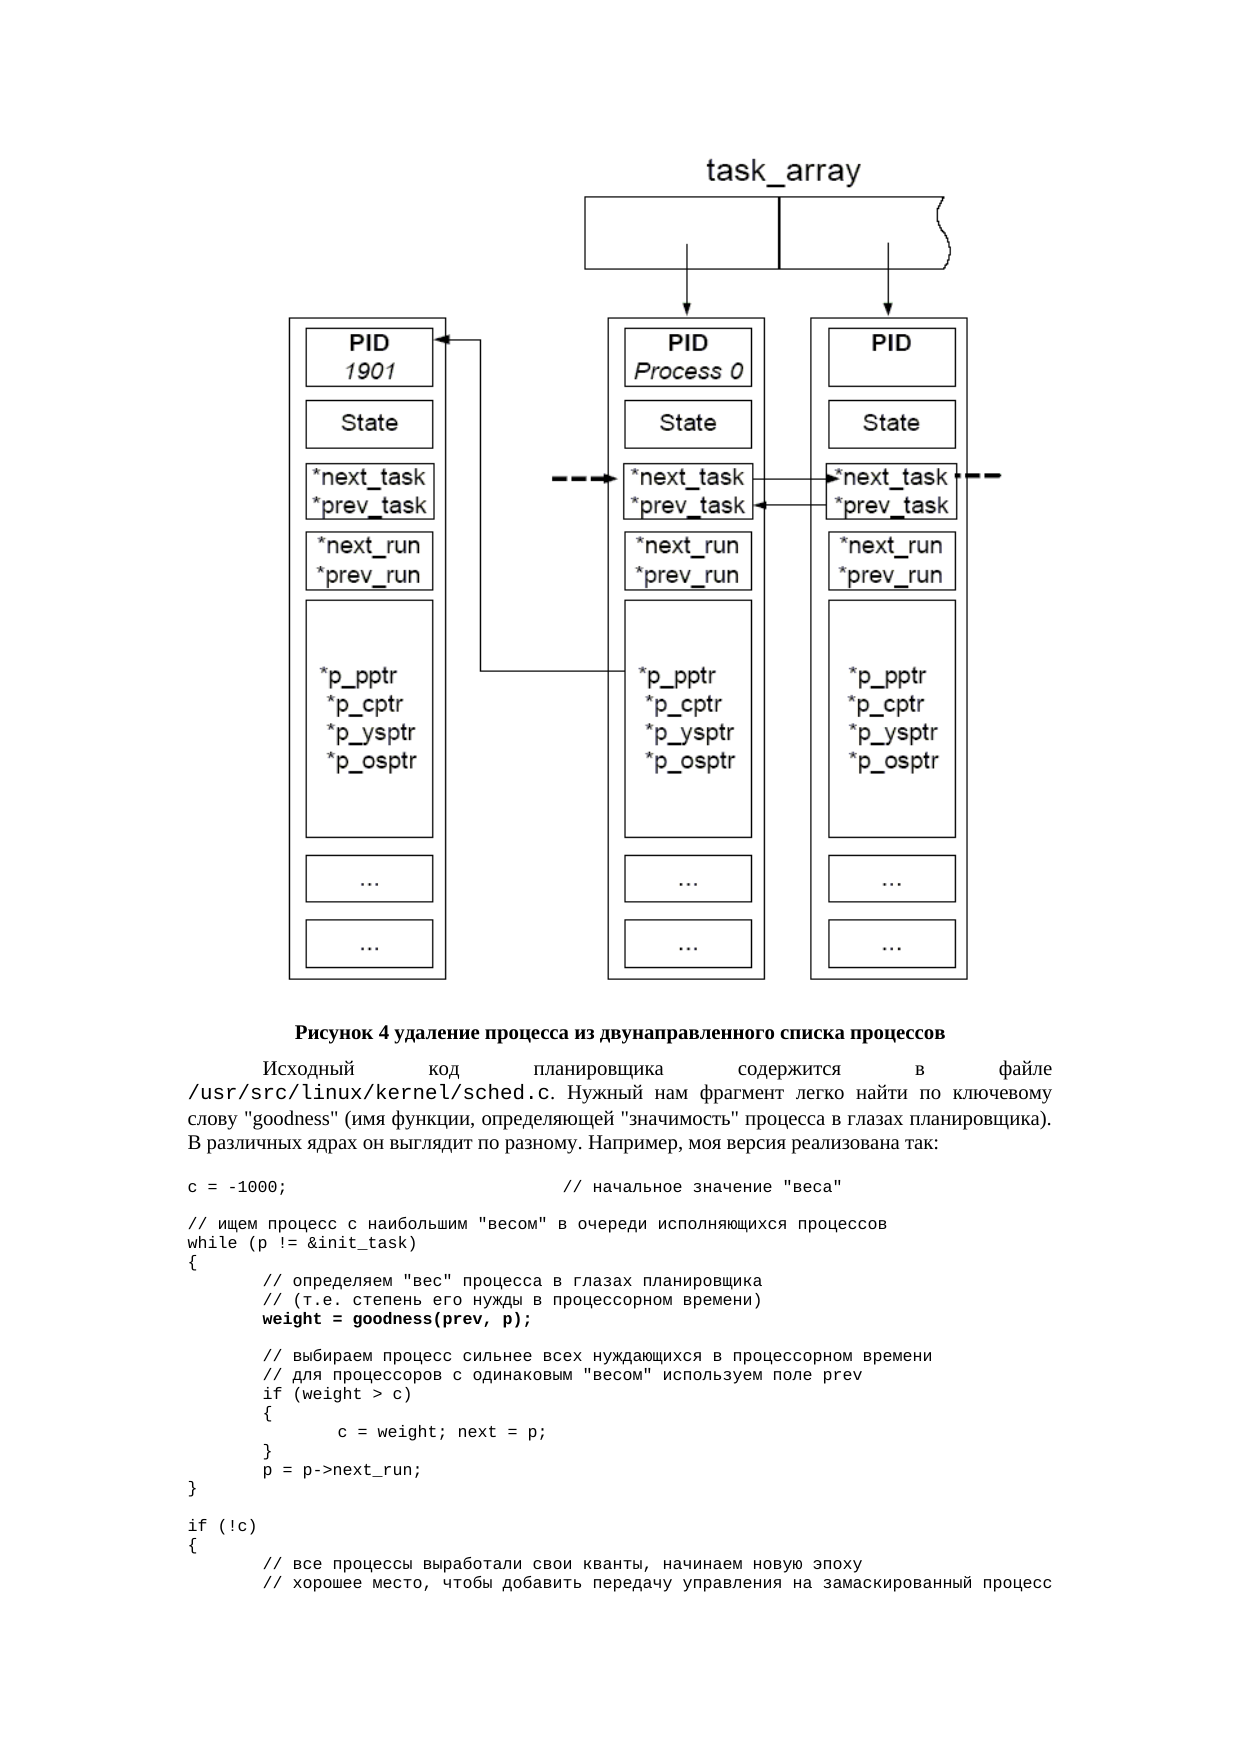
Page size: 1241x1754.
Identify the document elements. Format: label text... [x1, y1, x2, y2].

text // все процессы выработали свои кванты, начинаем новую эпоху [187, 1555, 1053, 1574]
text while (p != &init_task) [187, 1235, 1053, 1254]
text Исходный код планировщика содержится в файле /usr/src/linux/kernel/sched.c. Нужный нам фрагмент легко найти по ключевому слову "goodness" (имя функции, определяющей "значимость" процесса в глазах планировщика). В различных ядрах он выглядит по разному. Например, моя версия реализована так: [187, 1056, 1053, 1154]
text c = weight; next = p; [187, 1423, 1053, 1442]
text { [187, 1536, 1053, 1555]
text if (!c) [187, 1518, 1053, 1536]
text // для процессоров с одинаковым "весом" используем поле prev [187, 1367, 1053, 1386]
text if (weight > c) [187, 1386, 1053, 1404]
text } [187, 1442, 1053, 1461]
text // ищем процесс с наибольшим "весом" в очереди исполняющихся процессов [187, 1216, 1053, 1235]
text p = p->next_run; [187, 1461, 1053, 1480]
text { [187, 1404, 1053, 1423]
text // выбираем процесс сильнее всех нуждающихся в процессорном времени [187, 1348, 1053, 1367]
text weight = goodness(prev, p); [187, 1310, 1053, 1329]
text c = -1000; // начальное значение "веса" [187, 1178, 1053, 1197]
text // (т.е. степень его нужды в процессорном времени) [187, 1291, 1053, 1310]
text } [187, 1480, 1053, 1499]
text { [187, 1254, 1053, 1272]
picture [187, 150, 1053, 1007]
text // хорошее место, чтобы добавить передачу управления на замаскированный процесс [187, 1574, 1053, 1593]
text Рисунок 4 удаление процесса из двунаправленного списка процессов [187, 1020, 1053, 1044]
text // определяем "вес" процесса в глазах планировщика [187, 1272, 1053, 1291]
